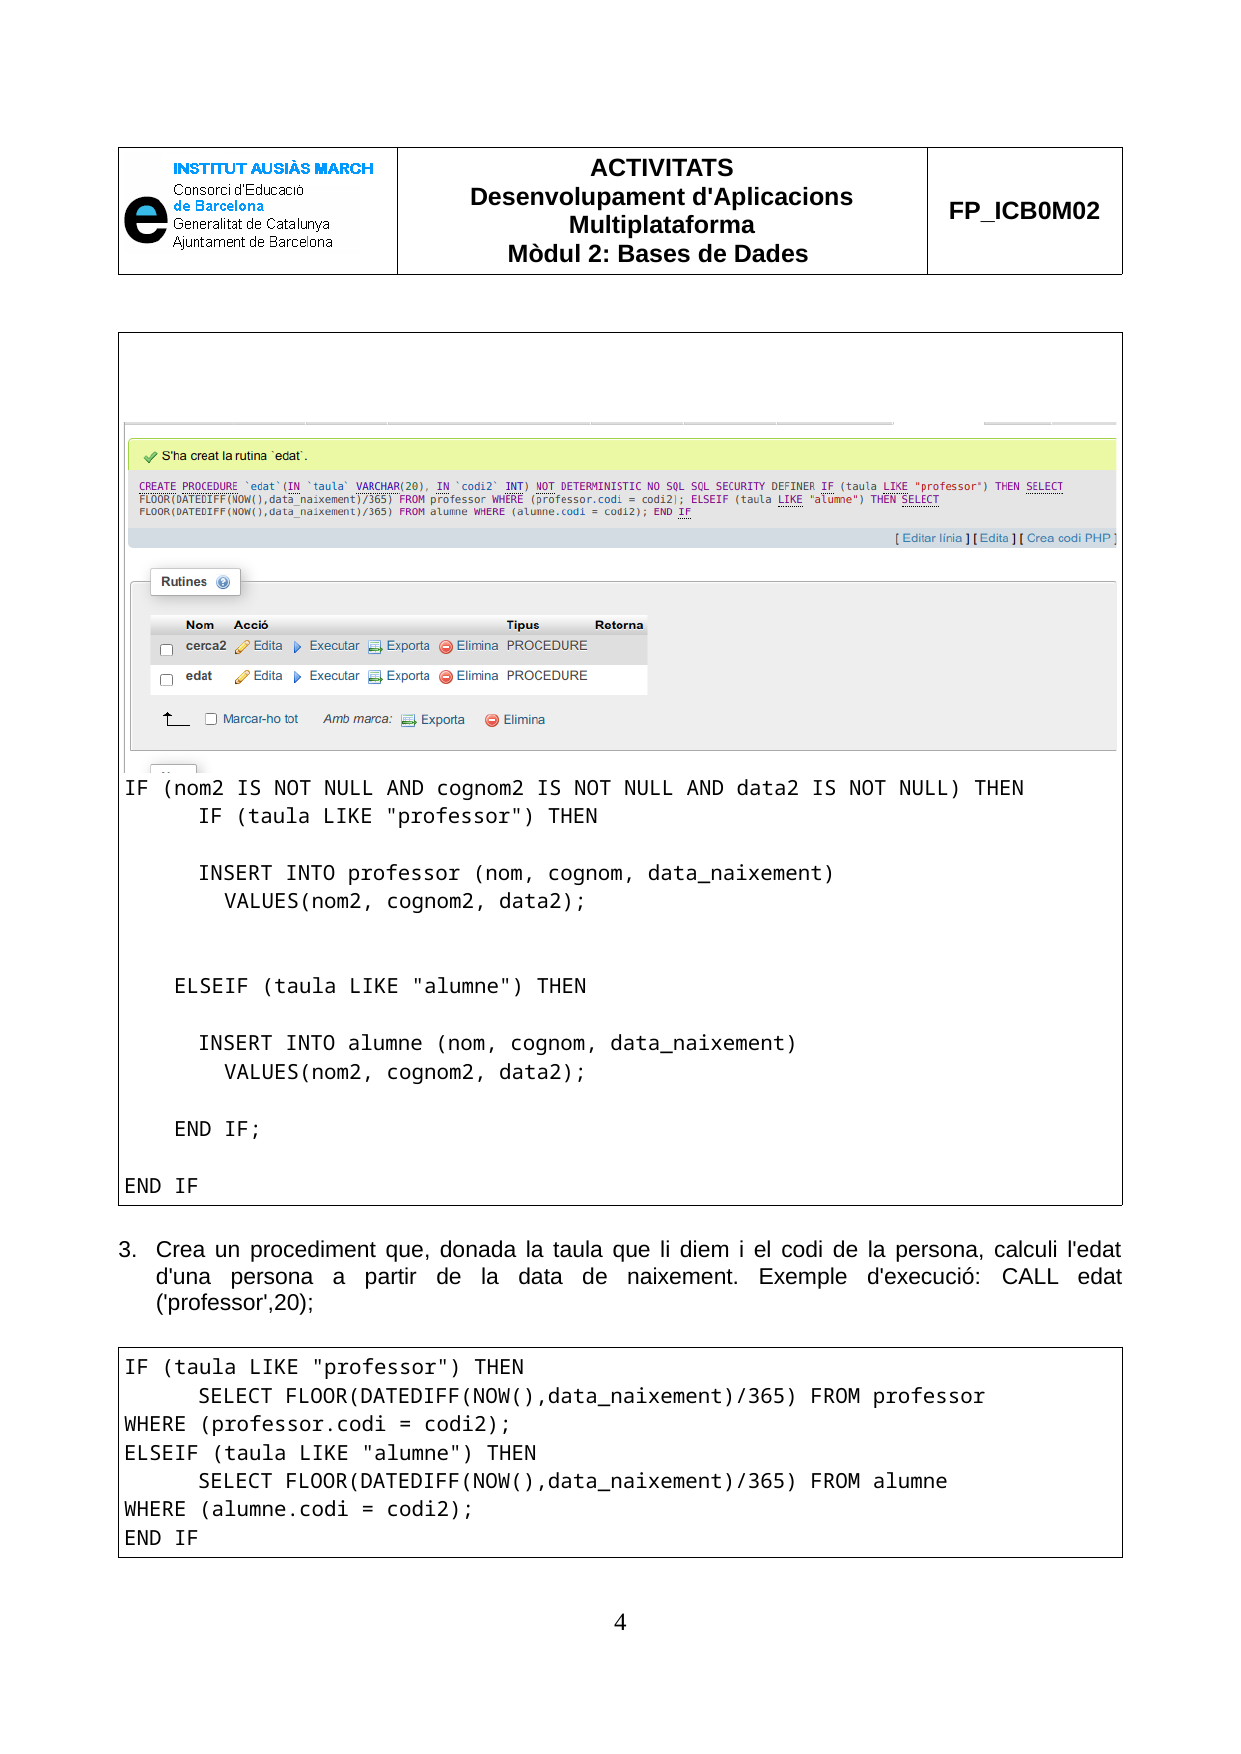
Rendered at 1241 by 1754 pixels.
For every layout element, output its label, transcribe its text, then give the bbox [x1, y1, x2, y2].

picture [123, 152, 382, 258]
list Crea un procediment que, donada la taula que li diem i el codi de la persona, calculi l'edat d'una persona a partir de la data de naixement. Exemple d'execució: CALL edat ('professor',20); [118, 1236, 1122, 1315]
table_header IF (nom2 IS NOT NULL AND cognom2 IS NOT NULL AND data2 IS NOT NULL) THEN IF (taula LIKE "professor") THEN INSERT INTO professor (nom, cognom, data_naixement) VALUES(nom2, cognom2, data2); ELSEIF (taula LIKE "alumne") THEN INSERT INTO alumne (nom, cognom, data_naixement) VALUES(nom2, cognom2, data2); END IF; END IF [119, 333, 1122, 1205]
table_header IF (taula LIKE "professor") THEN SELECT FLOOR(DATEDIFF(NOW(),data_naixement)/365) FROM professor WHERE (professor.codi = codi2); ELSEIF (taula LIKE "alumne") THEN SELECT FLOOR(DATEDIFF(NOW(),data_naixement)/365) FROM alumne WHERE (alumne.codi = codi2); END IF [119, 1348, 1122, 1557]
picture [123, 422, 1117, 773]
